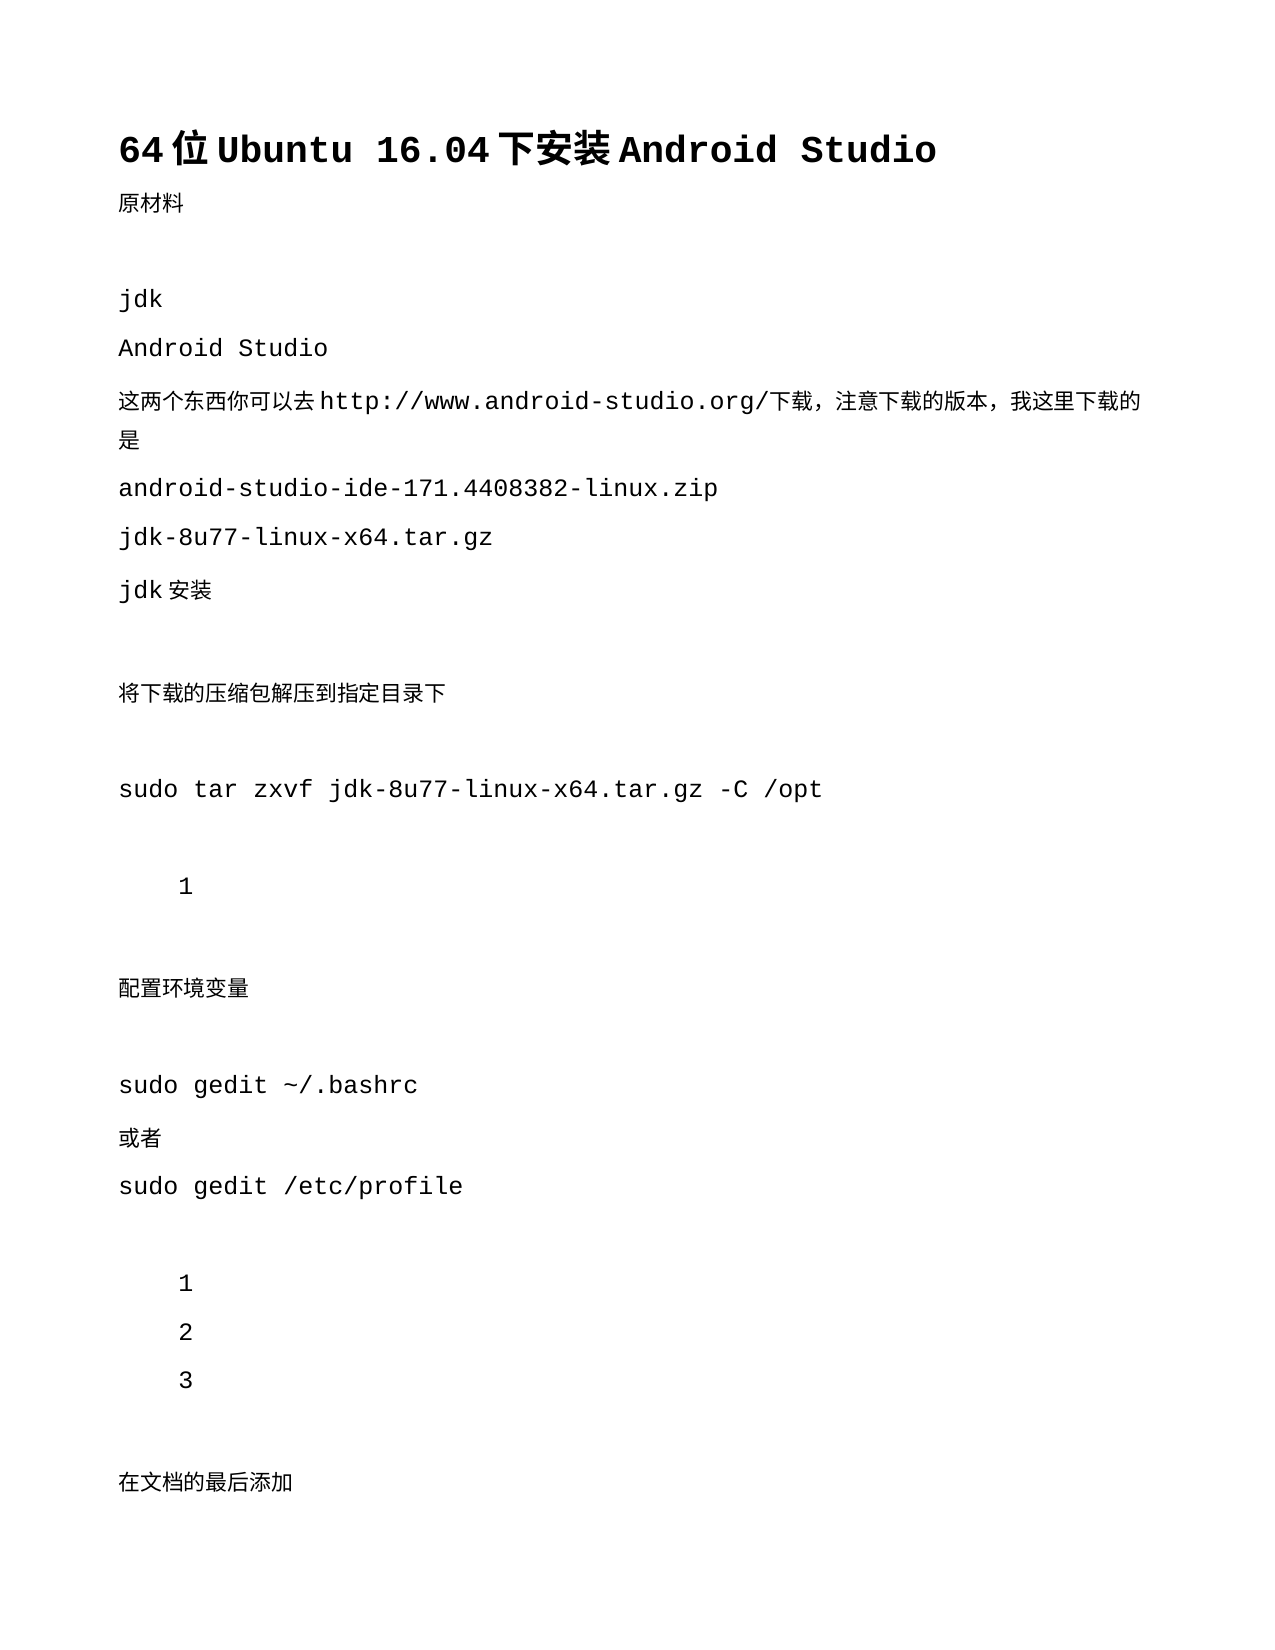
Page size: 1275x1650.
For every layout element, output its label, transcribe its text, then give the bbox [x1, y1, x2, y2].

text jdk-8u77-linux-x64.tar.gz [118, 524, 1157, 553]
text 或者 [118, 1121, 1157, 1152]
subtitle 64位Ubuntu 16.04下安装Android Studio [118, 118, 1157, 173]
text 在文档的最后添加 [118, 1465, 1157, 1496]
text sudo gedit /etc/profile [118, 1173, 1157, 1202]
text 配置环境变量 [118, 971, 1157, 1003]
text sudo tar zxvf jdk-8u77-linux-x64.tar.gz -C /opt [118, 777, 1157, 805]
text android-studio-ide-171.4408382-linux.zip [118, 476, 1157, 504]
text 这两个东西你可以去http://www.android-studio.org/下载，注意下载的版本，我这里下载的是 [118, 384, 1157, 455]
text jdk [118, 287, 1157, 315]
text 原材料 [118, 186, 1157, 218]
text 将下载的压缩包解压到指定目录下 [118, 676, 1157, 707]
text 1 [118, 1271, 1157, 1299]
text sudo gedit ~/.bashrc [118, 1072, 1157, 1101]
text jdk安装 [118, 573, 1157, 606]
text Android Studio [118, 336, 1157, 364]
text 2 [118, 1319, 1157, 1347]
text 3 [118, 1368, 1157, 1396]
text 1 [118, 874, 1157, 902]
